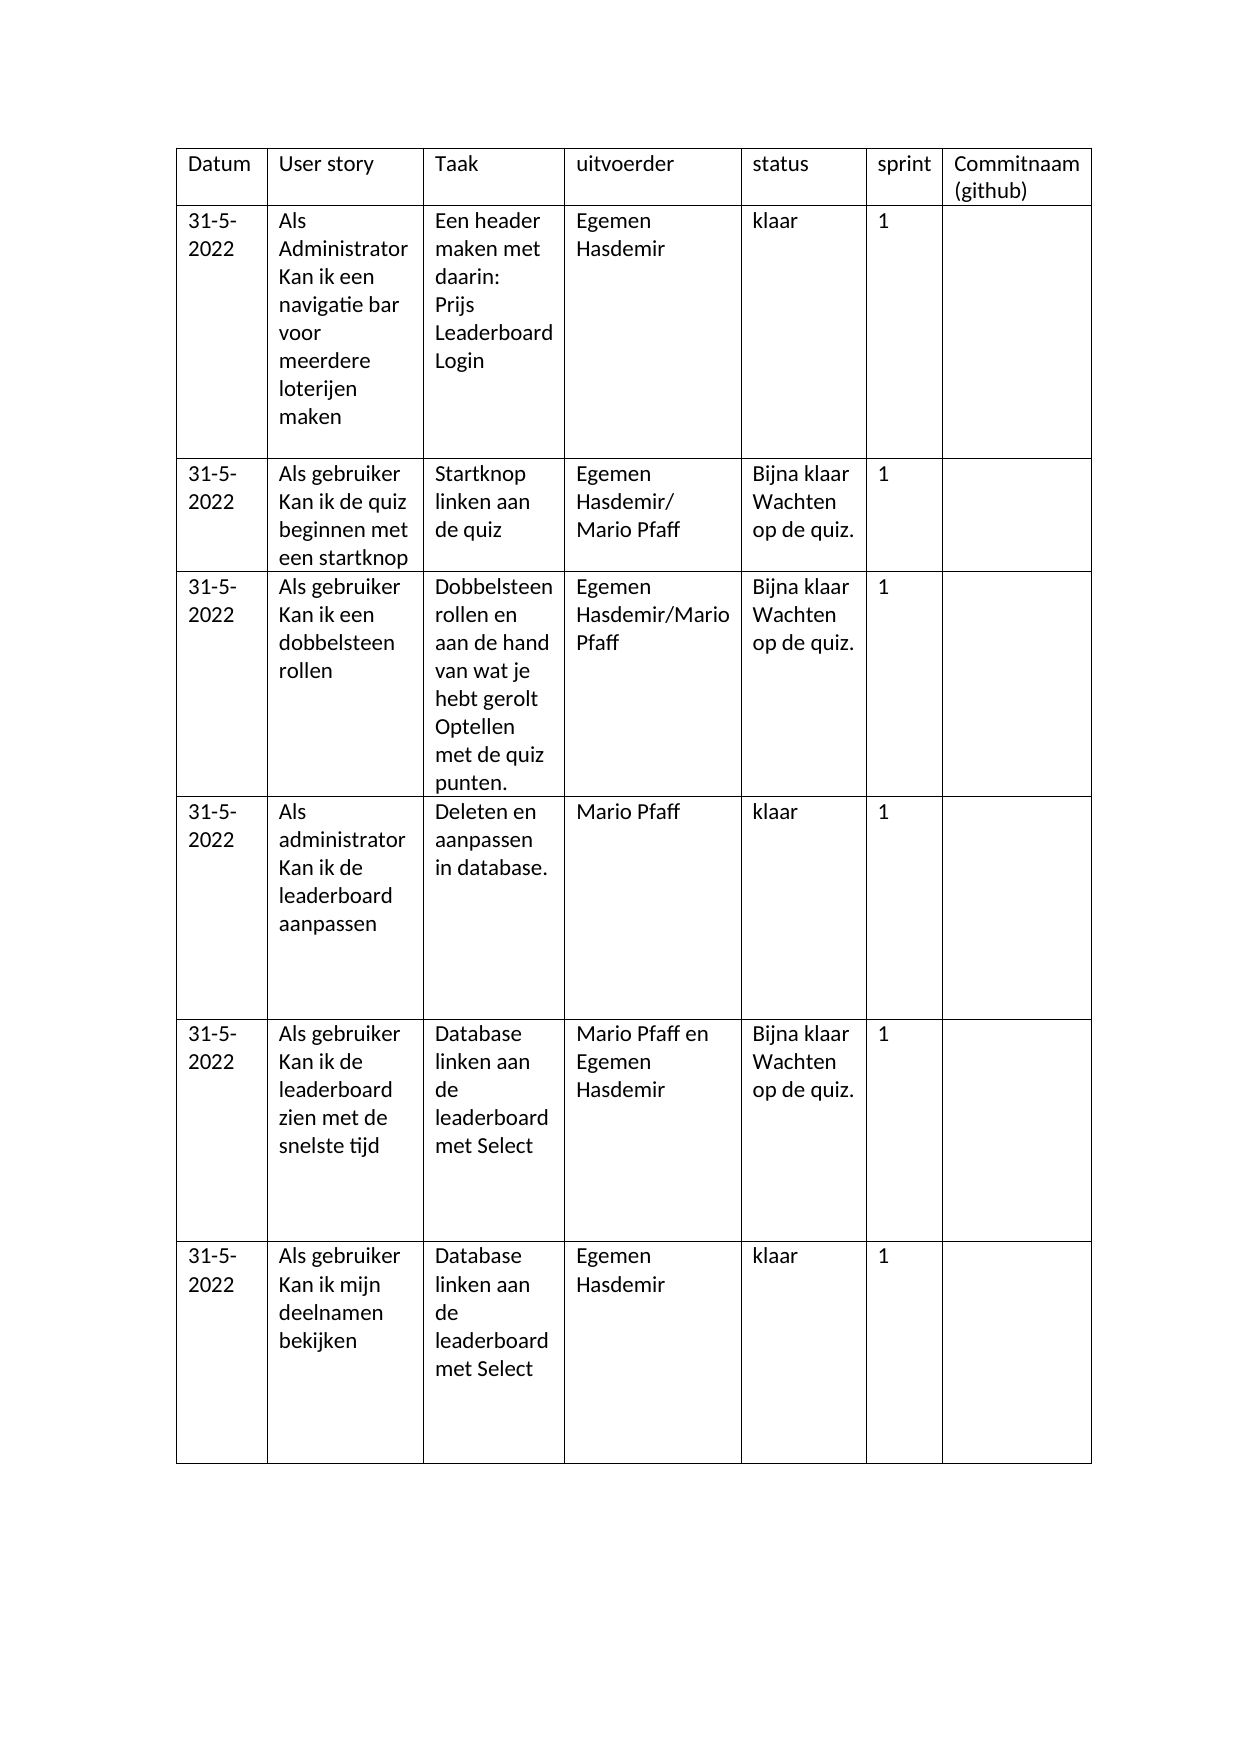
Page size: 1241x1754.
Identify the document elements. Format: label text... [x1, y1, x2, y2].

table_cell [943, 459, 1091, 571]
table_cell Als Administrator Kan ik een navigatie bar voor meerdere loterijen maken [268, 206, 423, 458]
table_cell [943, 572, 1091, 796]
table_cell 1 [867, 797, 942, 1018]
table_cell klaar [742, 206, 866, 458]
table_cell Egemen Hasdemir/Mario Pfaff [565, 572, 741, 796]
table_cell Database linken aan de leaderboard met Select [424, 1242, 564, 1463]
table_cell 1 [867, 1020, 942, 1241]
table_cell 31-5-2022 [177, 1242, 267, 1463]
table_cell Bijna klaar Wachten op de quiz. [742, 572, 866, 796]
table_cell klaar [742, 1242, 866, 1463]
table_cell Een header maken met daarin: Prijs Leaderboard Login [424, 206, 564, 458]
table_cell [943, 797, 1091, 1018]
table_cell Als gebruiker Kan ik een dobbelsteen rollen [268, 572, 423, 796]
table_cell 1 [867, 572, 942, 796]
table_cell Dobbelsteen rollen en aan de hand van wat je hebt gerolt Optellen met de quiz punten. [424, 572, 564, 796]
table_header uitvoerder [565, 149, 741, 205]
table_cell Als administrator Kan ik de leaderboard aanpassen [268, 797, 423, 1018]
table_cell 31-5-2022 [177, 1020, 267, 1241]
table_cell 31-5-2022 [177, 797, 267, 1018]
table_cell Startknop linken aan de quiz [424, 459, 564, 571]
table_header Datum [177, 149, 267, 205]
table_cell 1 [867, 459, 942, 571]
table_cell Mario Pfaff en Egemen Hasdemir [565, 1020, 741, 1241]
table_header Taak [424, 149, 564, 205]
table_cell Egemen Hasdemir/ Mario Pfaff [565, 459, 741, 571]
table_cell klaar [742, 797, 866, 1018]
table_cell Egemen Hasdemir [565, 206, 741, 458]
table_cell Als gebruiker Kan ik de quiz beginnen met een startknop [268, 459, 423, 571]
table_cell Als gebruiker Kan ik de leaderboard zien met de snelste tijd [268, 1020, 423, 1241]
table_cell 1 [867, 1242, 942, 1463]
table_cell Egemen Hasdemir [565, 1242, 741, 1463]
table_header User story [268, 149, 423, 205]
table_cell Deleten en aanpassen in database. [424, 797, 564, 1018]
table_cell 31-5-2022 [177, 206, 267, 458]
table_cell 31-5-2022 [177, 572, 267, 796]
table_cell Bijna klaar Wachten op de quiz. [742, 1020, 866, 1241]
table_cell [943, 1020, 1091, 1241]
table_cell Als gebruiker Kan ik mijn deelnamen bekijken [268, 1242, 423, 1463]
table_cell [943, 1242, 1091, 1463]
table_cell 1 [867, 206, 942, 458]
table_cell 31-5-2022 [177, 459, 267, 571]
table_cell Database linken aan de leaderboard met Select [424, 1020, 564, 1241]
table_header Commitnaam (github) [943, 149, 1091, 205]
table_cell Bijna klaar Wachten op de quiz. [742, 459, 866, 571]
table_header status [742, 149, 866, 205]
table_header sprint [867, 149, 942, 205]
table_cell [943, 206, 1091, 458]
table_cell Mario Pfaff [565, 797, 741, 1018]
